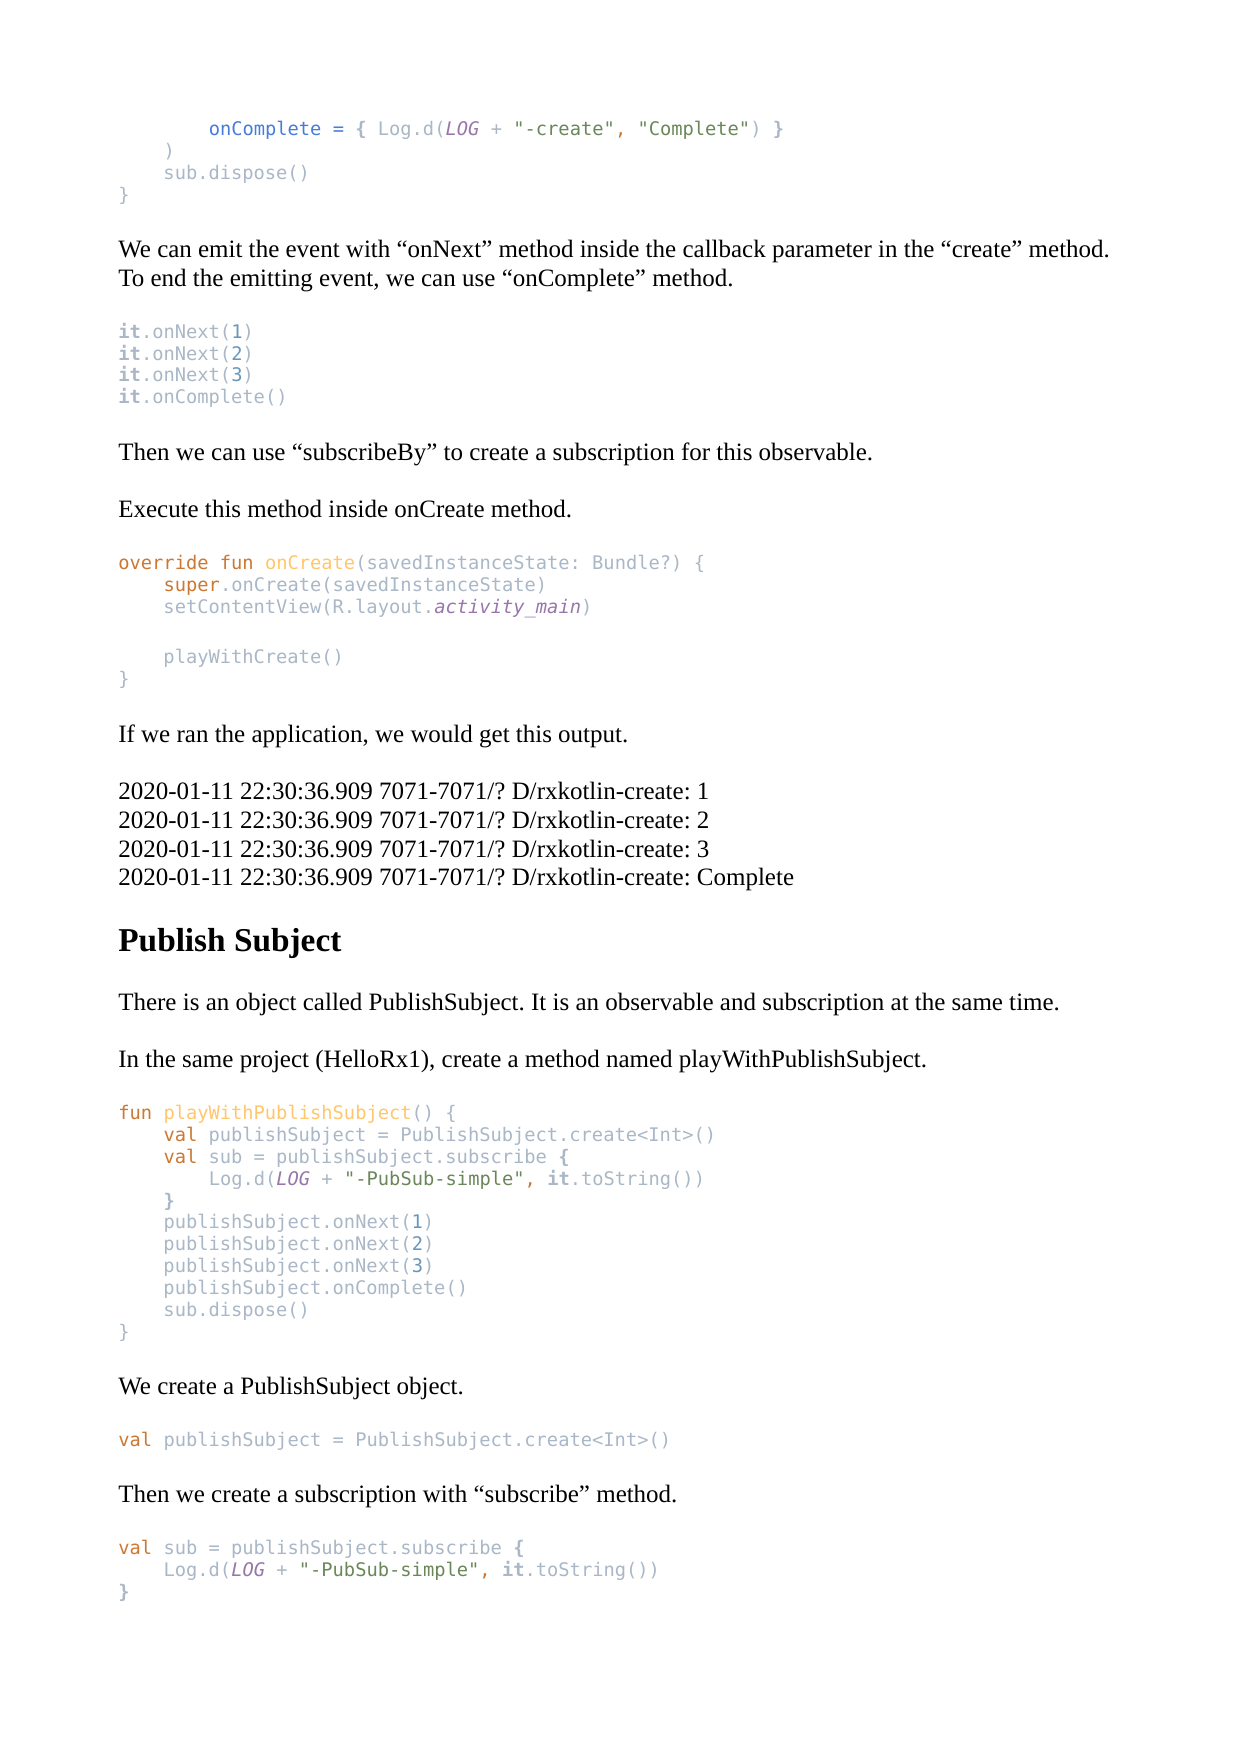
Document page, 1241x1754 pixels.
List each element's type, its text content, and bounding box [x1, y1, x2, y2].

text In the same project (HelloRx1), create a method named playWithPublishSubject. [118, 1044, 1122, 1073]
text 2020-01-11 22:30:36.909 7071-7071/? D/rxkotlin-create: 2 [118, 805, 1122, 834]
text onComplete = { Log.d(LOG + "-create", "Complete") } ) sub.dispose() } [118, 118, 1122, 206]
text We can emit the event with “onNext” method inside the callback parameter in the “create” method. To end the emitting event, we can use “onComplete” method. [118, 234, 1122, 292]
text There is an object called PublishSubject. It is an observable and subscription at the same time. [118, 987, 1122, 1016]
text val sub = publishSubject.subscribe { Log.d(LOG + "-PubSub-simple", it.toString()) } [118, 1537, 1122, 1603]
text Then we can use “subscribeBy” to create a subscription for this observable. [118, 437, 1122, 466]
text 2020-01-11 22:30:36.909 7071-7071/? D/rxkotlin-create: 1 [118, 776, 1122, 805]
text override fun onCreate(savedInstanceState: Bundle?) { super.onCreate(savedInstanceState) setContentView(R.layout.activity_main) playWithCreate() } [118, 552, 1122, 690]
text 2020-01-11 22:30:36.909 7071-7071/? D/rxkotlin-create: Complete [118, 862, 1122, 891]
text 2020-01-11 22:30:36.909 7071-7071/? D/rxkotlin-create: 3 [118, 834, 1122, 862]
text it.onNext(1) it.onNext(2) it.onNext(3) it.onComplete() [118, 321, 1122, 408]
text fun playWithPublishSubject() { val publishSubject = PublishSubject.create<Int>() val sub = publishSubject.subscribe { Log.d(LOG + "-PubSub-simple", it.toString()) } publishSubject.onNext(1) publishSubject.onNext(2) publishSubject.onNext(3) publishSubject.onComplete() sub.dispose() } [118, 1102, 1122, 1343]
text We create a PublishSubject object. [118, 1371, 1122, 1400]
text Execute this method inside onCreate method. [118, 494, 1122, 523]
text If we ran the application, we would get this output. [118, 719, 1122, 747]
text val publishSubject = PublishSubject.create<Int>() [118, 1429, 1122, 1451]
text Publish Subject [118, 920, 1122, 958]
text Then we create a subscription with “subscribe” method. [118, 1479, 1122, 1508]
